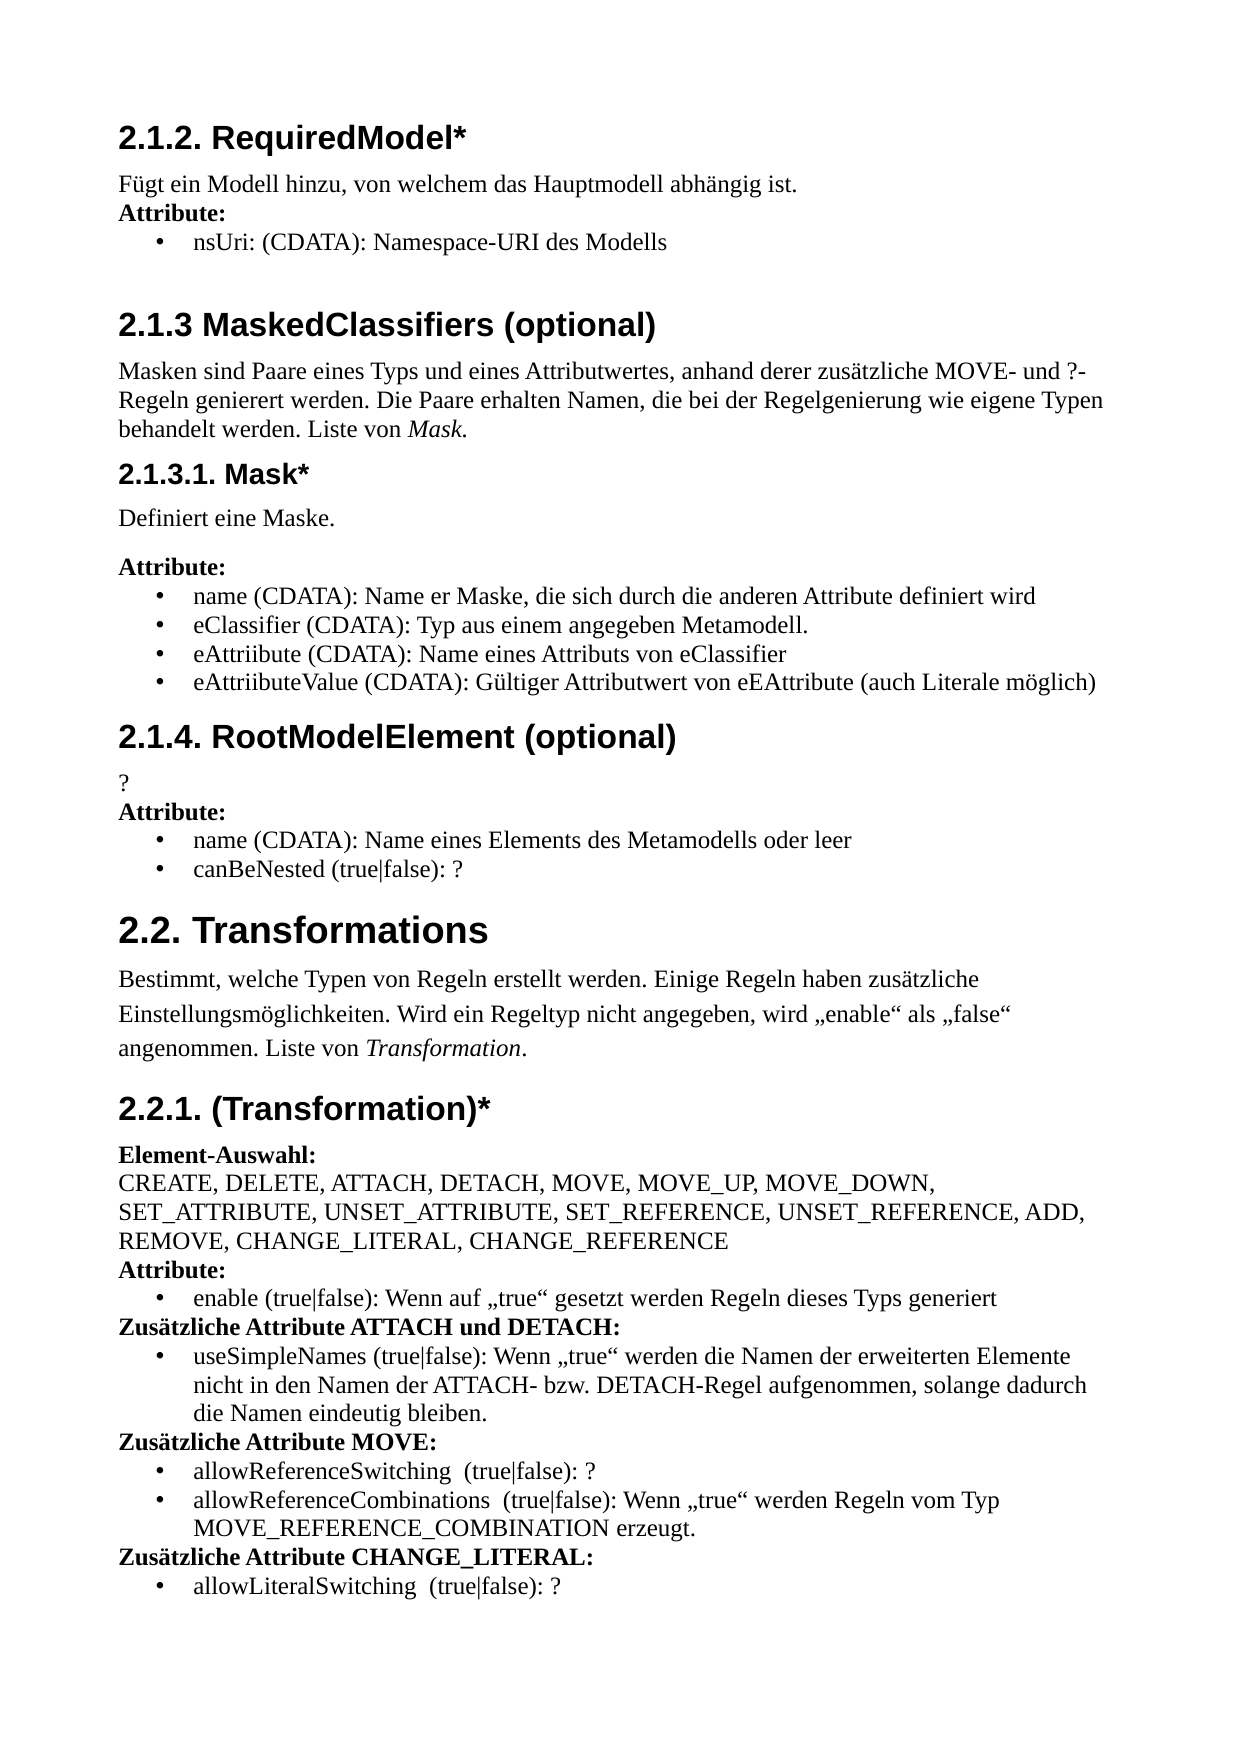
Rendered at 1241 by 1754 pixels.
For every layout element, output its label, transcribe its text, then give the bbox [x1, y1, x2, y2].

text Attribute: [118, 797, 1122, 826]
text CREATE, DELETE, ATTACH, DETACH, MOVE, MOVE_UP, MOVE_DOWN, SET_ATTRIBUTE, UNSET_ATTRIBUTE, SET_REFERENCE, UNSET_REFERENCE, ADD, REMOVE, CHANGE_LITERAL, CHANGE_REFERENCE [118, 1168, 1122, 1255]
list eAttriibuteValue (CDATA): Gültiger Attributwert von eEAttribute (auch Literale möglich) [156, 667, 1122, 696]
list allowReferenceCombinations (true|false): Wenn „true“ werden Regeln vom Typ MOVE_REFERENCE_COMBINATION erzeugt. [156, 1485, 1122, 1542]
text Attribute: [118, 1255, 1122, 1283]
text ? [118, 768, 1122, 797]
text Zusätzliche Attribute CHANGE_LITERAL: [118, 1542, 1122, 1571]
list canBeNested (true|false): ? [156, 854, 1122, 883]
subtitle 2.1.3 MaskedClassifiers (optional) [118, 305, 1122, 344]
subtitle 2.2. Transformations [118, 908, 1122, 952]
list allowLiteralSwitching (true|false): ? [156, 1571, 1122, 1600]
text Fügt ein Modell hinzu, von welchem das Hauptmodell abhängig ist. [118, 169, 1122, 198]
subtitle 2.2.1. (Transformation)* [118, 1088, 1122, 1127]
text Zusätzliche Attribute ATTACH und DETACH: [118, 1312, 1122, 1341]
list nsUri: (CDATA): Namespace-URI des Modells [156, 227, 1122, 256]
text Attribute: [118, 198, 1122, 227]
list eClassifier (CDATA): Typ aus einem angegeben Metamodell. [156, 610, 1122, 639]
list useSimpleNames (true|false): Wenn „true“ werden die Namen der erweiterten Elemente nicht in den Namen der ATTACH- bzw. DETACH-Regel aufgenommen, solange dadurch die Namen eindeutig bleiben. [156, 1341, 1122, 1427]
text Definiert eine Maske. [118, 503, 1122, 532]
list allowReferenceSwitching (true|false): ? [156, 1456, 1122, 1485]
subtitle 2.1.2. RequiredModel* [118, 118, 1122, 157]
text Bestimmt, welche Typen von Regeln erstellt werden. Einige Regeln haben zusätzliche Einstellungsmöglichkeiten. Wird ein Regeltyp nicht angegeben, wird „enable“ als „false“ angenommen. Liste von Transformation. [118, 964, 1122, 1062]
list name (CDATA): Name er Maske, die sich durch die anderen Attribute definiert wird [156, 581, 1122, 610]
subtitle 2.1.4. RootModelElement (optional) [118, 717, 1122, 756]
subtitle 2.1.3.1. Mask* [118, 457, 1122, 491]
text Zusätzliche Attribute MOVE: [118, 1427, 1122, 1456]
text Masken sind Paare eines Typs und eines Attributwertes, anhand derer zusätzliche MOVE- und ?-Regeln genierert werden. Die Paare erhalten Namen, die bei der Regelgenierung wie eigene Typen behandelt werden. Liste von Mask. [118, 356, 1122, 442]
text Element-Auswahl: [118, 1140, 1122, 1168]
list name (CDATA): Name eines Elements des Metamodells oder leer [156, 826, 1122, 854]
text Attribute: [118, 552, 1122, 581]
list enable (true|false): Wenn auf „true“ gesetzt werden Regeln dieses Typs generiert [156, 1283, 1122, 1312]
list eAttriibute (CDATA): Name eines Attributs von eClassifier [156, 639, 1122, 667]
